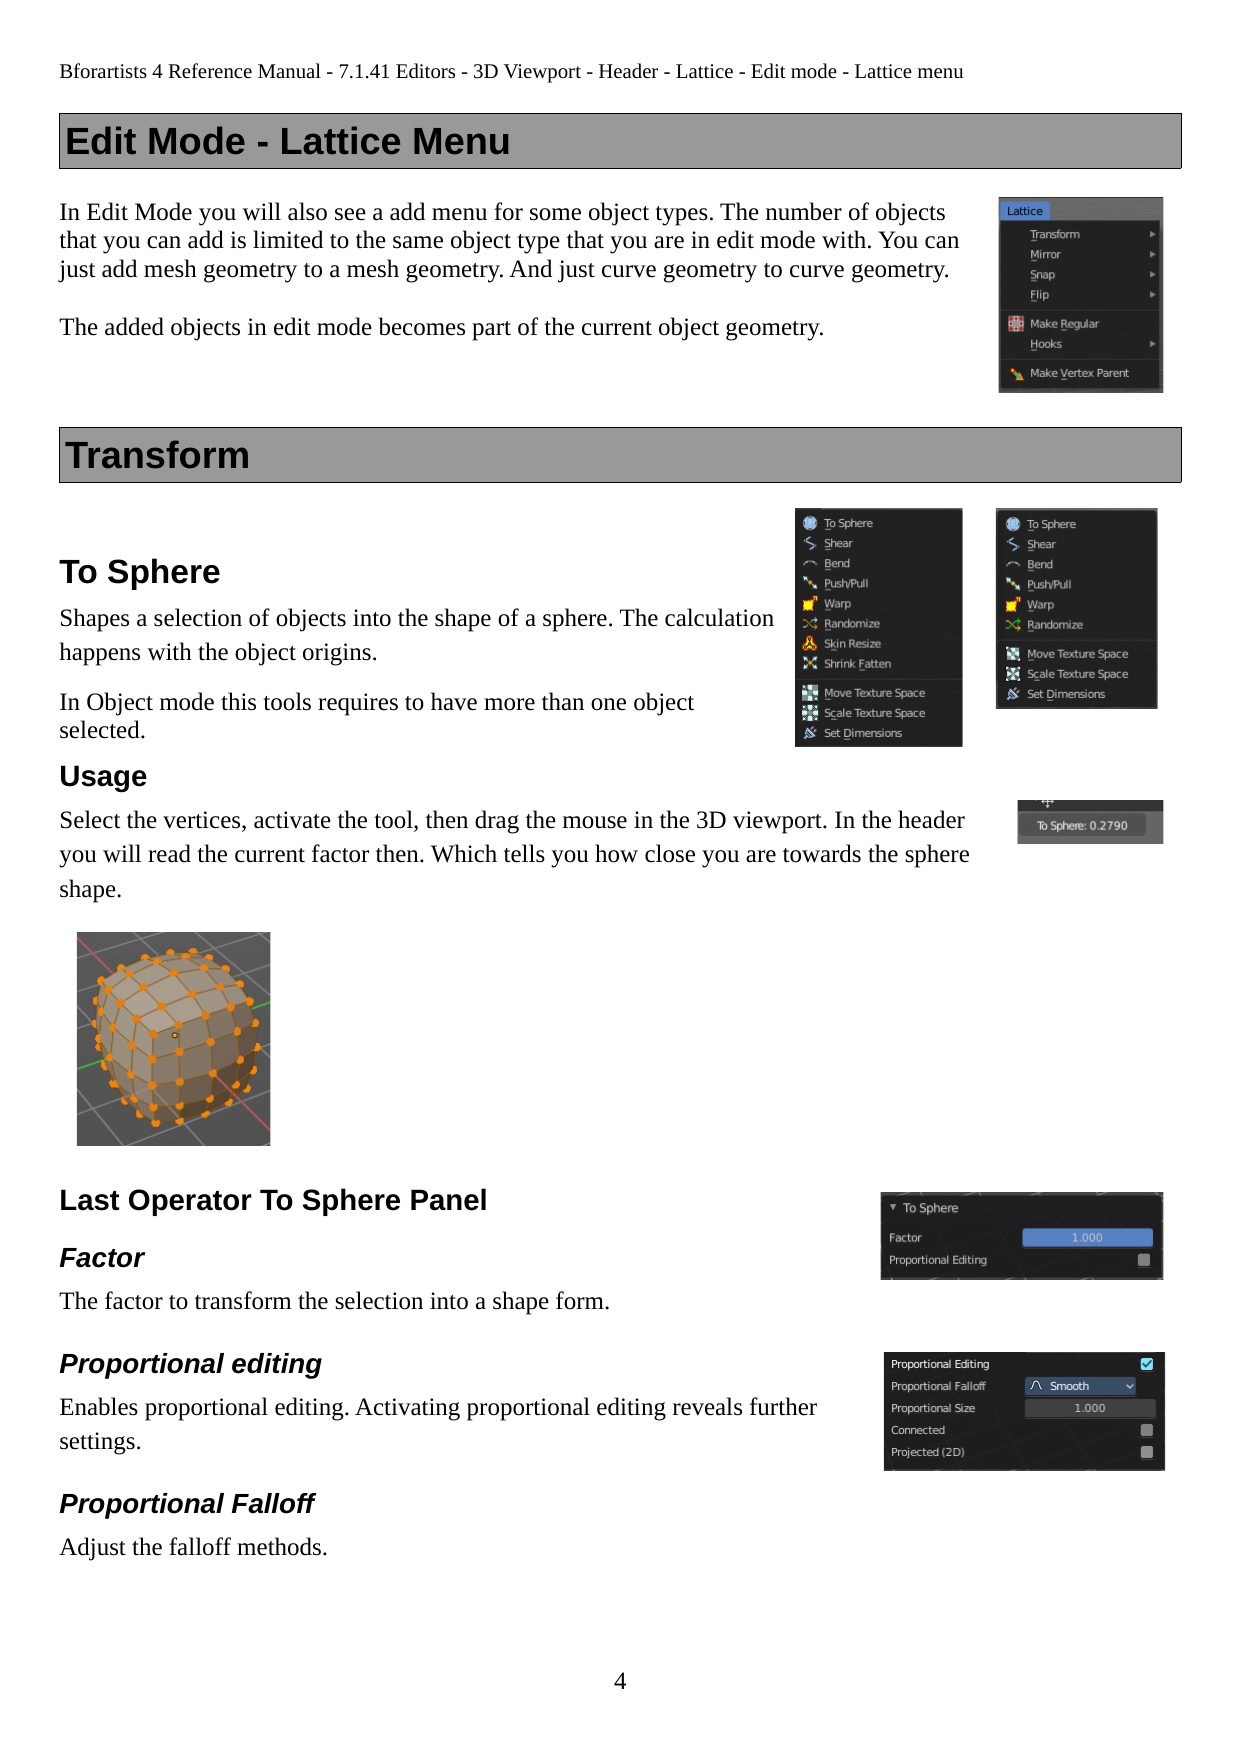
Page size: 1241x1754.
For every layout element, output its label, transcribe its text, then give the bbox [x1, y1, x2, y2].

subtitle Usage [59, 759, 1181, 792]
text Shapes a selection of objects into the shape of a sphere. The calculation happens with the object origins. [59, 603, 795, 666]
text The factor to transform the selection into a shape form. [59, 1286, 1181, 1315]
picture [795, 508, 963, 747]
table_header Transform [60, 428, 1181, 482]
subtitle Factor [59, 1242, 880, 1273]
subtitle [1158, 552, 1181, 591]
subtitle Last Operator To Sphere Panel [59, 1183, 1181, 1217]
subtitle [1164, 1242, 1181, 1273]
subtitle To Sphere [59, 552, 795, 591]
picture [76, 932, 271, 1146]
subtitle [963, 552, 995, 591]
text Enables proportional editing. Activating proportional editing reveals further settings. [59, 1392, 883, 1455]
picture [998, 197, 1164, 393]
text [963, 687, 1181, 744]
picture [995, 508, 1158, 709]
picture [880, 1192, 1164, 1280]
subtitle Proportional Falloff [59, 1488, 1181, 1520]
subtitle Proportional editing [59, 1347, 1181, 1379]
text The added objects in edit mode becomes part of the current object geometry. [59, 312, 998, 340]
picture [883, 1352, 1166, 1471]
text In Edit Mode you will also see a add menu for some object types. The number of objects that you can add is limited to the same object type that you are in edit mode with. You can just add mesh geometry to a mesh geometry. And just curve geometry to curve geometry. [59, 197, 998, 283]
text Adjust the falloff methods. [59, 1532, 1181, 1561]
text In Object mode this tools requires to have more than one object selected. [59, 687, 795, 744]
text Select the vertices, activate the tool, then drag the mouse in the 3D viewport. In the header you will read the current factor then. Which tells you how close you are towards the sphere shape. [59, 805, 1181, 903]
table_header Edit Mode - Lattice Menu [60, 114, 1181, 168]
picture [1017, 800, 1164, 844]
